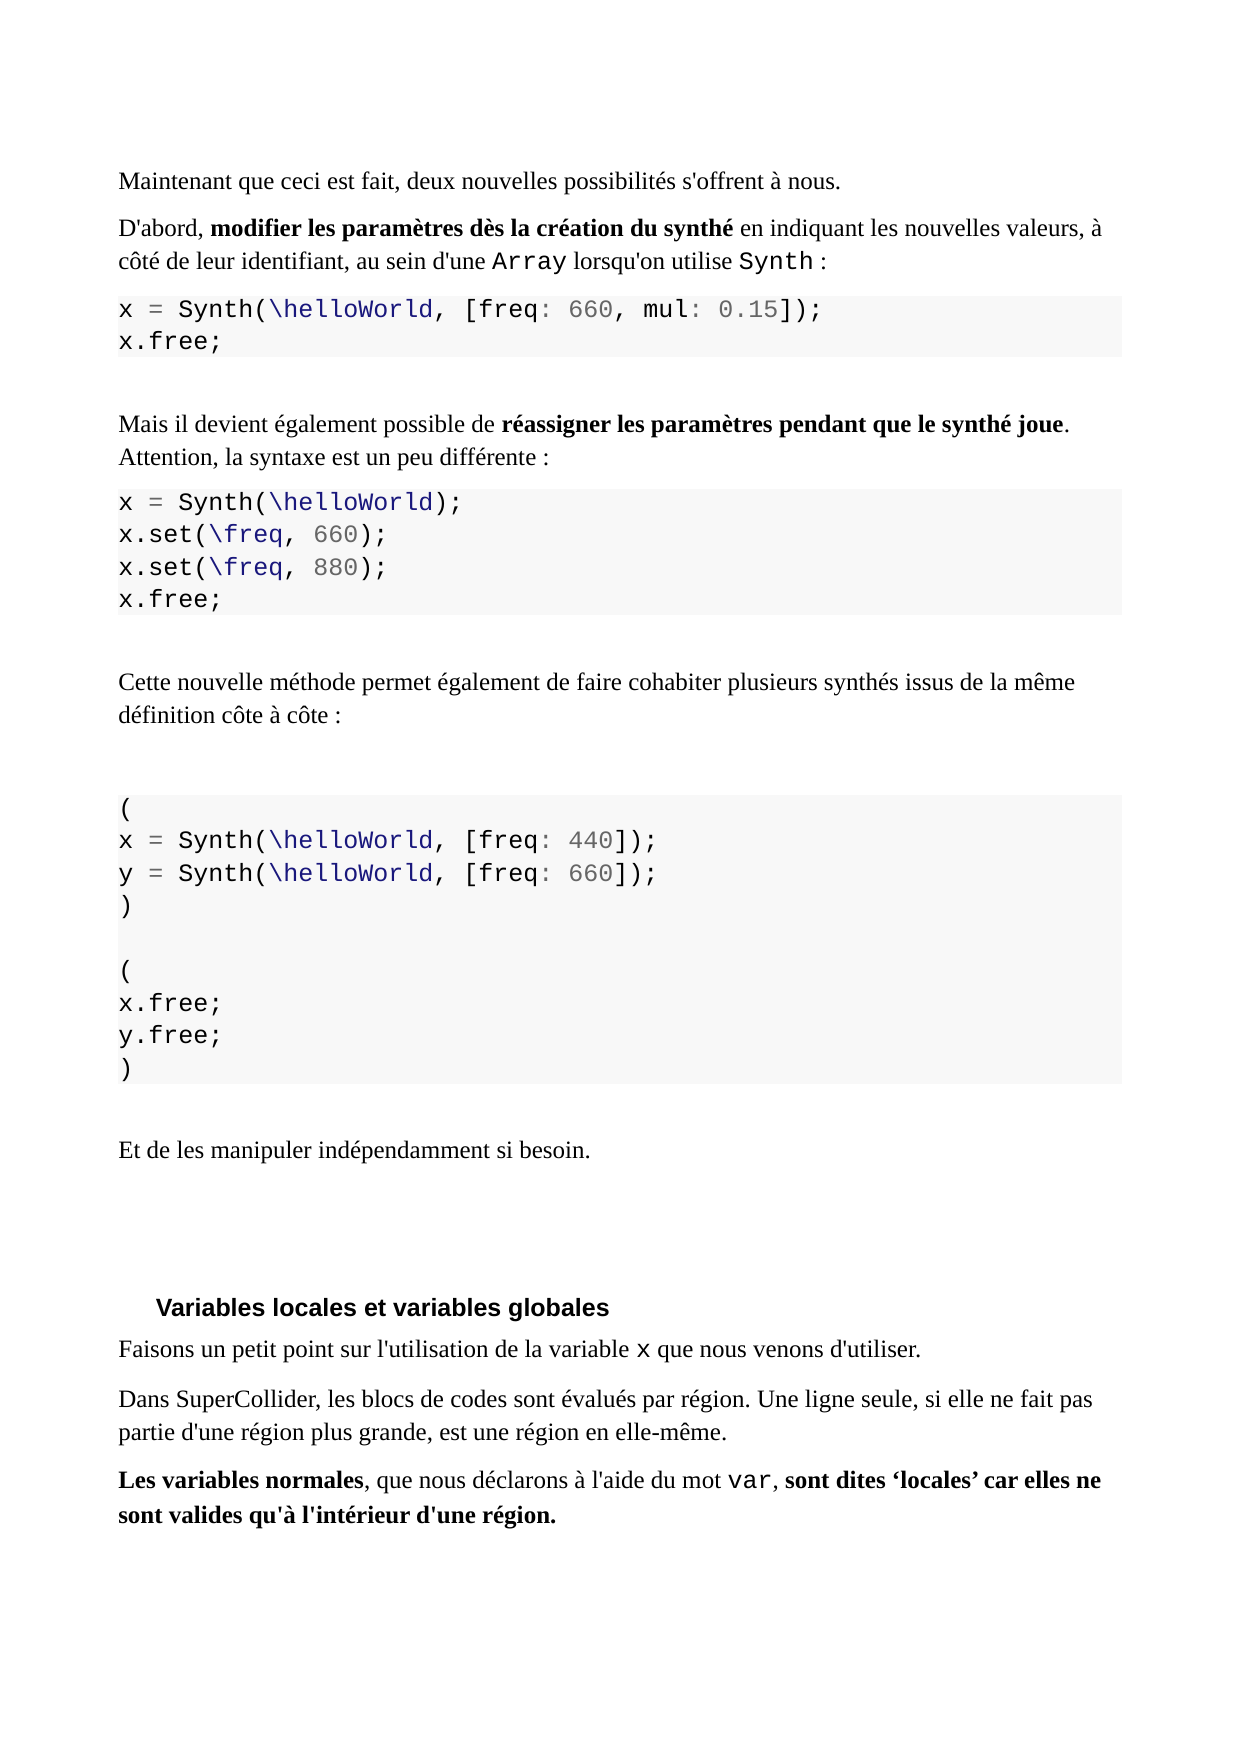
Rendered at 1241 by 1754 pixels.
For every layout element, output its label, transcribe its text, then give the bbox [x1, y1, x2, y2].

text Faisons un petit point sur l'utilisation de la variable x que nous venons d'utiliser. [118, 1334, 1122, 1365]
text y.free; [118, 1023, 1122, 1051]
text D'abord, modifier les paramètres dès la création du synthé en indiquant les nouvelles valeurs, à côté de leur identifiant, au sein d'une Array lorsqu'on utilise Synth : [118, 213, 1122, 277]
text x = Synth(\helloWorld); [118, 489, 1122, 518]
text x = Synth(\helloWorld, [freq: 440]); [118, 828, 1122, 856]
text Et de les manipuler indépendamment si besoin. [118, 1136, 1122, 1164]
text Cette nouvelle méthode permet également de faire cohabiter plusieurs synthés issus de la même définition côte à côte : [118, 667, 1122, 729]
text x.free; [118, 329, 1122, 357]
text ( [118, 795, 1122, 824]
text Dans SuperCollider, les blocs de codes sont évalués par région. Une ligne seule, si elle ne fait pas partie d'une région plus grande, est une région en elle-même. [118, 1384, 1122, 1446]
subtitle Variables locales et variables globales [156, 1293, 1122, 1322]
text Maintenant que ceci est fait, deux nouvelles possibilités s'offrent à nous. [118, 166, 1122, 194]
text x = Synth(\helloWorld, [freq: 660, mul: 0.15]); [118, 296, 1122, 325]
text ) [118, 893, 1122, 921]
text x.set(\freq, 660); [118, 522, 1122, 550]
text ( [118, 958, 1122, 986]
text x.free; [118, 587, 1122, 615]
text y = Synth(\helloWorld, [freq: 660]); [118, 860, 1122, 889]
text Mais il devient également possible de réassigner les paramètres pendant que le synthé joue. Attention, la syntaxe est un peu différente : [118, 409, 1122, 471]
text Les variables normales, que nous déclarons à l'aide du mot var, sont dites ‘locales’ car elles ne sont valides qu'à l'intérieur d'une région. [118, 1465, 1122, 1529]
text ) [118, 1055, 1122, 1084]
text x.set(\freq, 880); [118, 554, 1122, 583]
text x.free; [118, 990, 1122, 1019]
